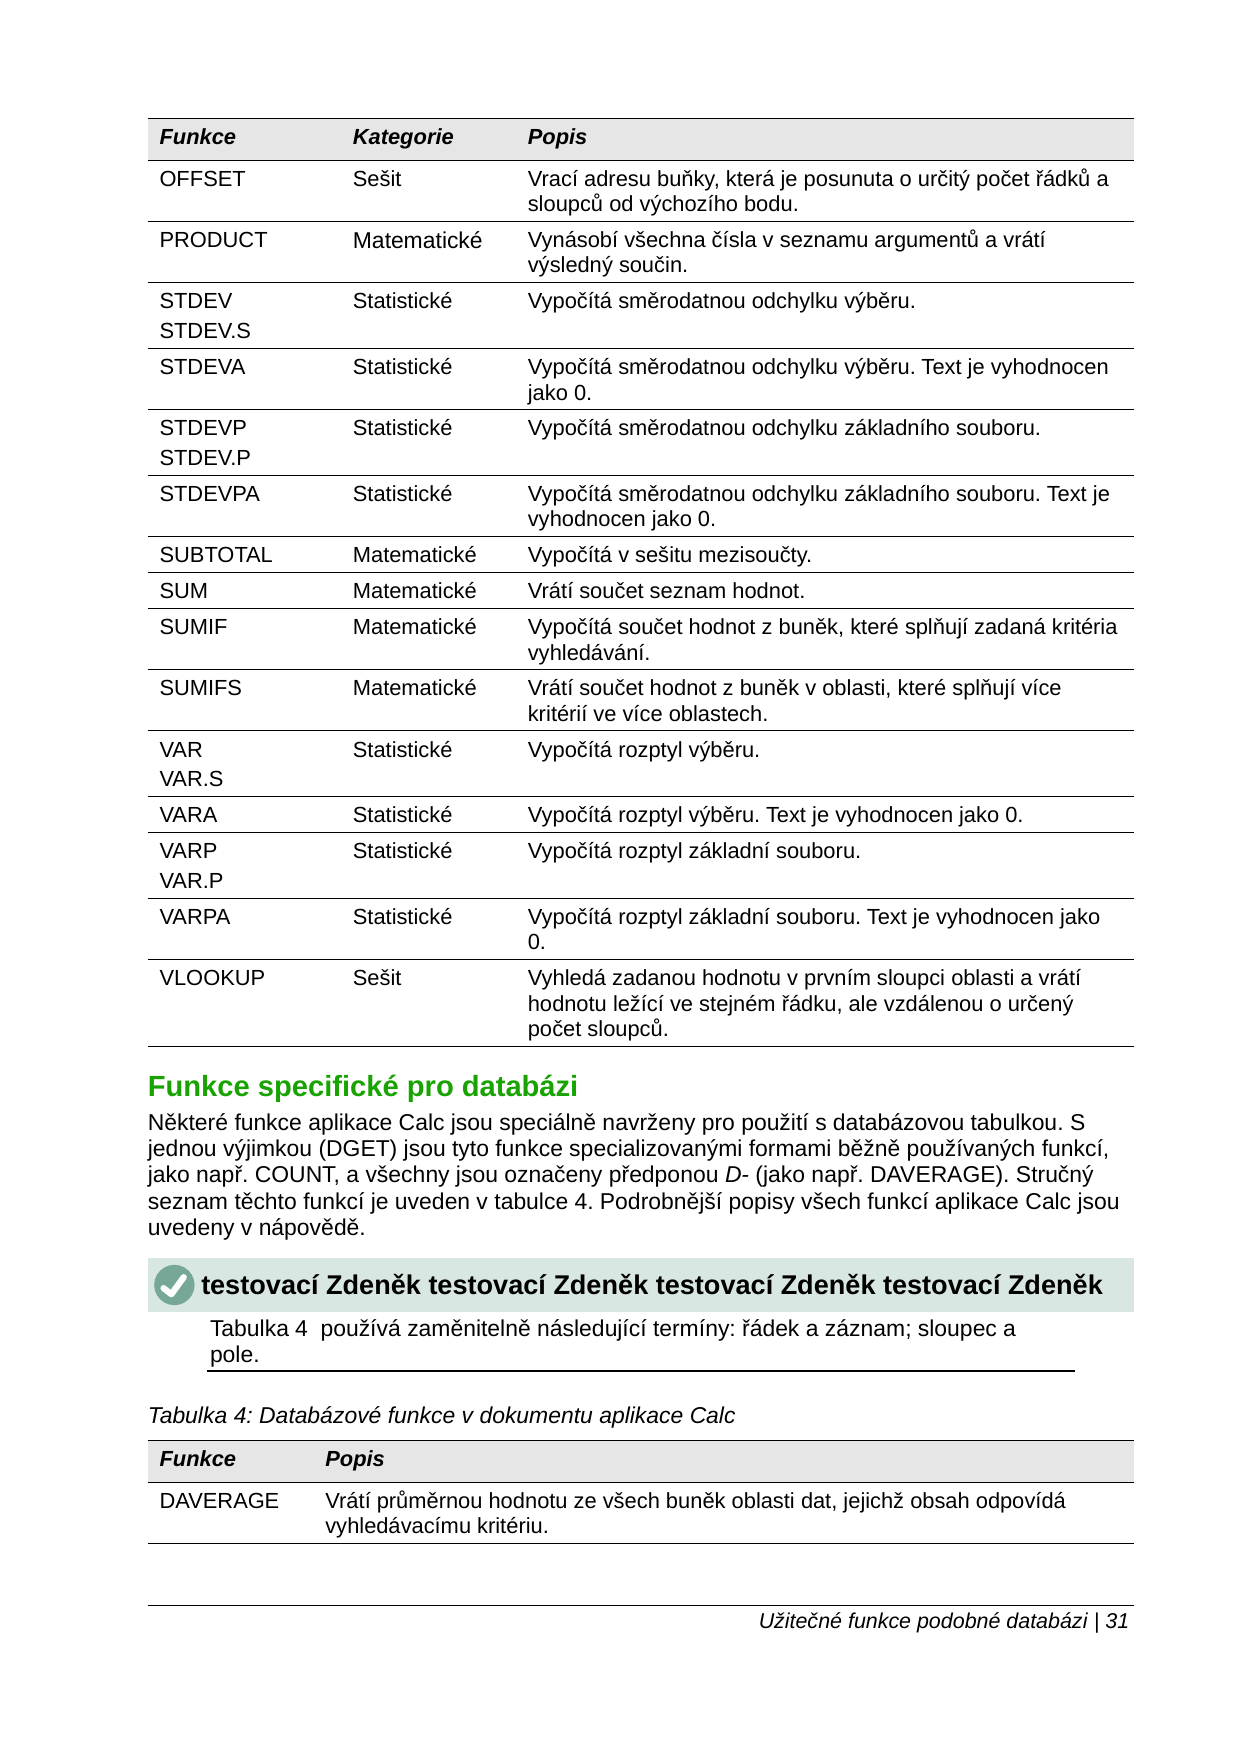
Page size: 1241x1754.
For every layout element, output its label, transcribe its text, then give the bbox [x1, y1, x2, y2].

table_cell Matematické [341, 537, 516, 572]
table_header Popis [313, 1441, 1134, 1482]
table_cell Statistické [341, 349, 516, 409]
table_cell Vrátí součet seznam hodnot. [516, 573, 1134, 608]
table_cell STDEVP STDEV.P [148, 410, 341, 475]
table_cell Vypočítá směrodatnou odchylku výběru. [516, 283, 1134, 348]
table_cell Matematické [341, 222, 516, 282]
table_cell Vyhledá zadanou hodnotu v prvním sloupci oblasti a vrátí hodnotu ležící ve stejném řádku, ale vzdálenou o určený počet sloupců. [516, 960, 1134, 1046]
table_cell Statistické [341, 731, 516, 796]
table_cell Sešit [341, 960, 516, 1046]
table_cell Vypočítá směrodatnou odchylku základního souboru. Text je vyhodnocen jako 0. [516, 476, 1134, 536]
table_cell VAR VAR.S [148, 731, 341, 796]
table_cell Statistické [341, 410, 516, 475]
table_cell VARPA [148, 899, 341, 959]
table_cell Vrátí součet hodnot z buněk v oblasti, které splňují více kritérií ve více oblastech. [516, 670, 1134, 730]
table_cell Statistické [341, 899, 516, 959]
table_header Funkce [148, 119, 341, 160]
table_cell Vypočítá součet hodnot z buněk, které splňují zadaná kritéria vyhledávání. [516, 609, 1134, 669]
table_cell Matematické [341, 573, 516, 608]
table_cell PRODUCT [148, 222, 341, 282]
table_header Popis [516, 119, 1134, 160]
text Tabulka 4: Databázové funkce v dokumentu aplikace Calc [148, 1402, 1134, 1428]
table_cell DAVERAGE [148, 1483, 313, 1543]
subtitle Funkce specifické pro databázi [148, 1069, 1134, 1103]
table_cell Vypočítá rozptyl výběru. Text je vyhodnocen jako 0. [516, 797, 1134, 832]
table_header Funkce [148, 1441, 313, 1482]
table_cell Vypočítá rozptyl základní souboru. Text je vyhodnocen jako 0. [516, 899, 1134, 959]
table_cell SUM [148, 573, 341, 608]
table_cell Sešit [341, 161, 516, 221]
table_cell Matematické [341, 609, 516, 669]
table_cell Vypočítá směrodatnou odchylku základního souboru. [516, 410, 1134, 475]
table_cell Statistické [341, 833, 516, 898]
table_cell SUMIFS [148, 670, 341, 730]
table_cell SUMIF [148, 609, 341, 669]
text Tabulka 4 používá zaměnitelně následující termíny: řádek a záznam; sloupec a pole. [207, 1312, 1075, 1370]
table_header Kategorie [341, 119, 516, 160]
table_cell STDEVPA [148, 476, 341, 536]
table_cell Vypočítá směrodatnou odchylku výběru. Text je vyhodnocen jako 0. [516, 349, 1134, 409]
table_cell Statistické [341, 797, 516, 832]
subtitle testovací Zdeněk testovací Zdeněk testovací Zdeněk testovací Zdeněk [148, 1258, 1134, 1312]
table_cell STDEV STDEV.S [148, 283, 341, 348]
table_cell Vypočítá rozptyl výběru. [516, 731, 1134, 796]
table_cell Statistické [341, 476, 516, 536]
table_cell SUBTOTAL [148, 537, 341, 572]
table_cell VARP VAR.P [148, 833, 341, 898]
table_cell OFFSET [148, 161, 341, 221]
table_cell VARA [148, 797, 341, 832]
table_cell Statistické [341, 283, 516, 348]
table_cell Vypočítá rozptyl základní souboru. [516, 833, 1134, 898]
table_cell Vynásobí všechna čísla v seznamu argumentů a vrátí výsledný součin. [516, 222, 1134, 282]
table_cell STDEVA [148, 349, 341, 409]
table_cell Vrátí průměrnou hodnotu ze všech buněk oblasti dat, jejichž obsah odpovídá vyhledávacímu kritériu. [313, 1483, 1134, 1543]
table_cell Matematické [341, 670, 516, 730]
table_cell Vrací adresu buňky, která je posunuta o určitý počet řádků a sloupců od výchozího bodu. [516, 161, 1134, 221]
text Některé funkce aplikace Calc jsou speciálně navrženy pro použití s databázovou tabulkou. S jednou výjimkou (DGET) jsou tyto funkce specializovanými formami běžně používaných funkcí, jako např. COUNT, a všechny jsou označeny předponou D- (jako např. DAVERAGE). Stručný seznam těchto funkcí je uveden v tabulce 4. Podrobnější popisy všech funkcí aplikace Calc jsou uvedeny v nápovědě. [148, 1109, 1134, 1241]
table_cell Vypočítá v sešitu mezisoučty. [516, 537, 1134, 572]
table_cell VLOOKUP [148, 960, 341, 1046]
